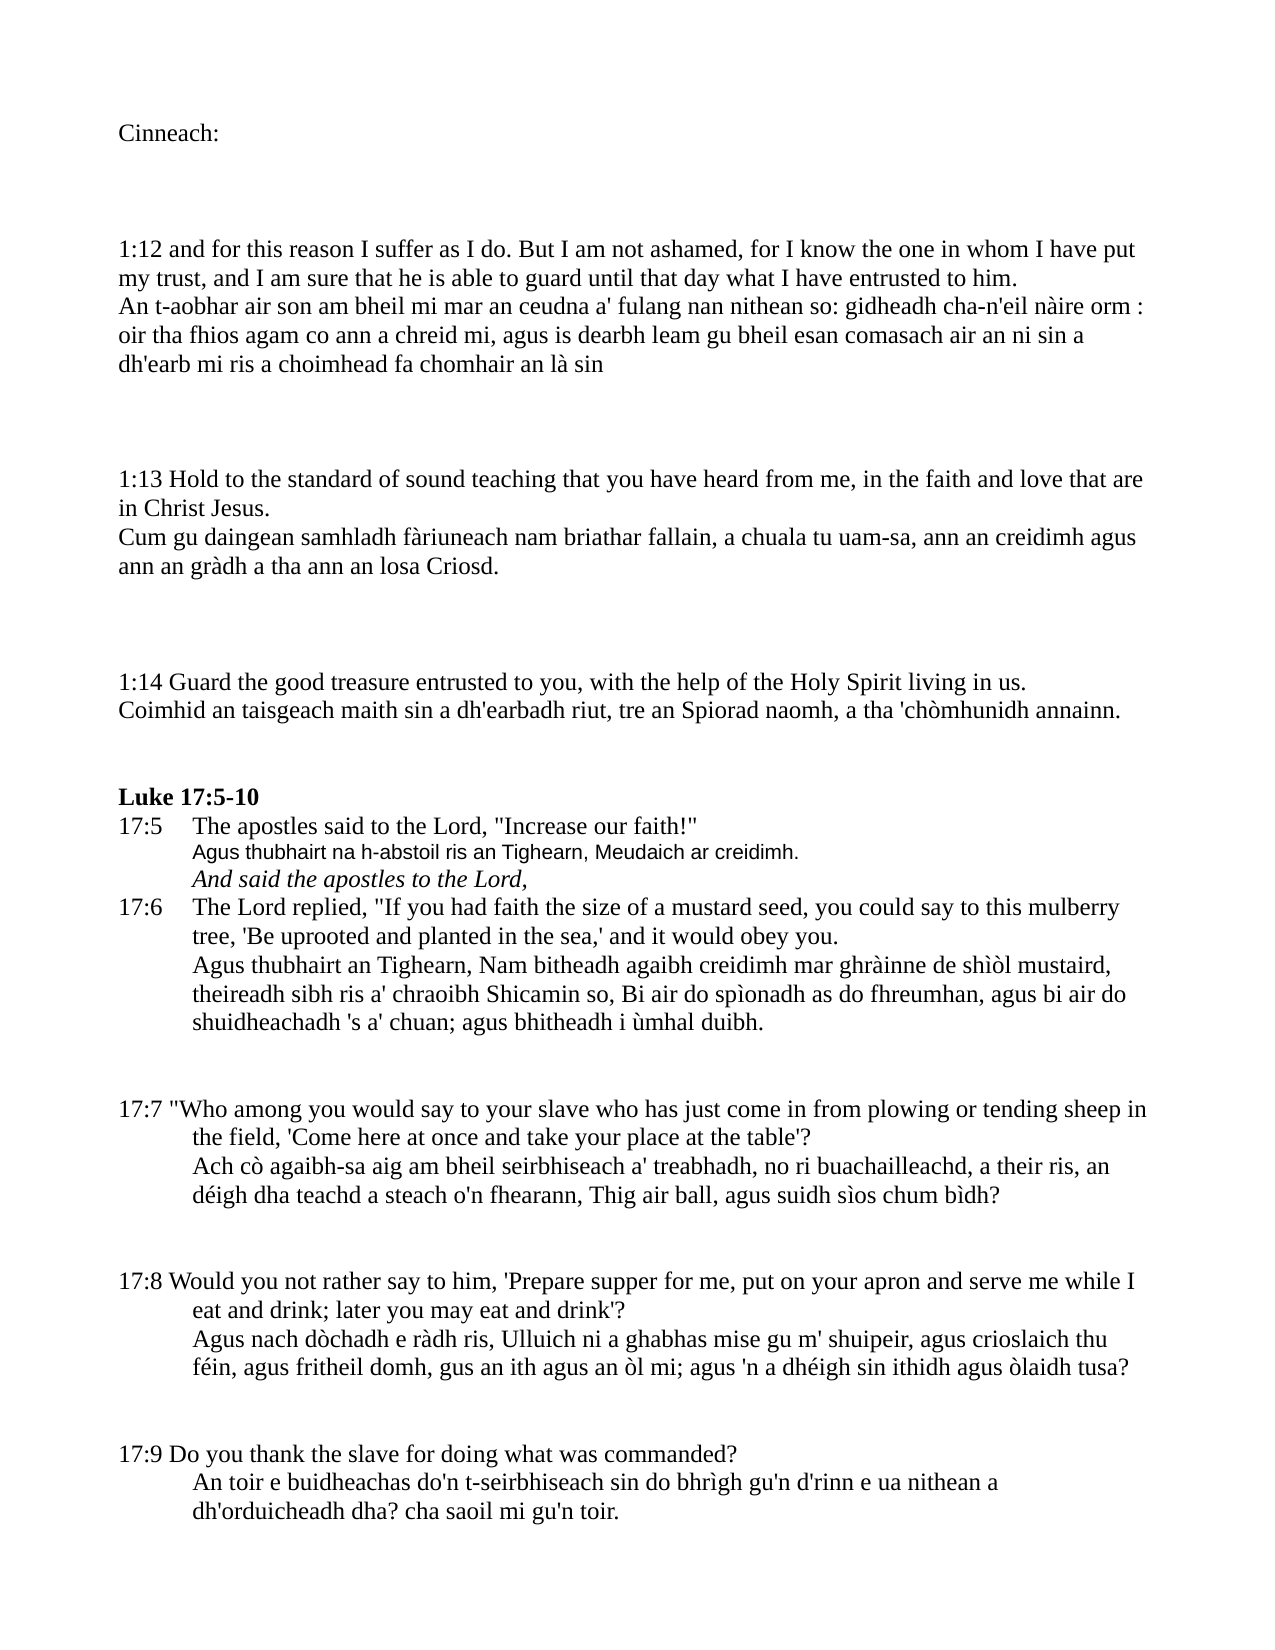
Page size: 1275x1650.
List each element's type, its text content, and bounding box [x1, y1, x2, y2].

text 17:7 "Who among you would say to your slave who has just come in from plowing or tending sheep in the field, 'Come here at once and take your place at the table'? Ach cò agaibh-sa aig am bheil seirbhiseach a' treabhadh, no ri buachailleachd, a their ris, an déigh dha teachd a steach o'n fhearann, Thig air ball, agus suidh sìos chum bìdh? [118, 1094, 1157, 1266]
text 17:9 Do you thank the slave for doing what was commanded? An toir e buidheachas do'n t-seirbhiseach sin do bhrìgh gu'n d'rinn e ua nithean a dh'orduicheadh dha? cha saoil mi gu'n toir. [118, 1439, 1157, 1525]
text 17:8 Would you not rather say to him, 'Prepare supper for me, put on your apron and serve me while I eat and drink; later you may eat and drink'? Agus nach dòchadh e ràdh ris, Ulluich ni a ghabhas mise gu m' shuipeir, agus crioslaich thu féin, agus fritheil domh, gus an ith agus an òl mi; agus 'n a dhéigh sin ithidh agus òlaidh tusa? [118, 1266, 1157, 1439]
text Luke 17:5-10 [118, 782, 1157, 811]
text 1:14 Guard the good treasure entrusted to you, with the help of the Holy Spirit living in us. Coimhid an taisgeach maith sin a dh'earbadh riut, tre an Spiorad naomh, a tha 'chòmhunidh annainn. [118, 667, 1157, 753]
text 17:5 The apostles said to the Lord, "Increase our faith!" Agus thubhairt na h-abstoil ris an Tighearn, Meudaich ar creidimh. And said the apostles to the Lord, [118, 811, 1157, 892]
text 1:13 Hold to the standard of sound teaching that you have heard from me, in the faith and love that are in Christ Jesus. Cum gu daingean samhladh fàriuneach nam briathar fallain, a chuala tu uam-sa, ann an creidimh agus ann an gràdh a tha ann an losa Criosd. [118, 464, 1157, 637]
text 17:6 The Lord replied, "If you had faith the size of a mustard seed, you could say to this mulberry tree, 'Be uprooted and planted in the sea,' and it would obey you. Agus thubhairt an Tighearn, Nam bitheadh agaibh creidimh mar ghràinne de shìòl mustaird, theireadh sibh ris a' chraoibh Shicamin so, Bi air do spìonadh as do fhreumhan, agus bi air do shuidheachadh 's a' chuan; agus bhitheadh i ùmhal duibh. [118, 892, 1157, 1094]
text Cinneach: [118, 118, 1157, 204]
text 1:12 and for this reason I suffer as I do. But I am not ashamed, for I know the one in whom I have put my trust, and I am sure that he is able to guard until that day what I have entrusted to him. An t-aobhar air son am bheil mi mar an ceudna a' fulang nan nithean so: gidheadh cha-n'eil nàire orm : oir tha fhios agam co ann a chreid mi, agus is dearbh leam gu bheil esan comasach air an ni sin a dh'earb mi ris a choimhead fa chomhair an là sin [118, 234, 1157, 435]
